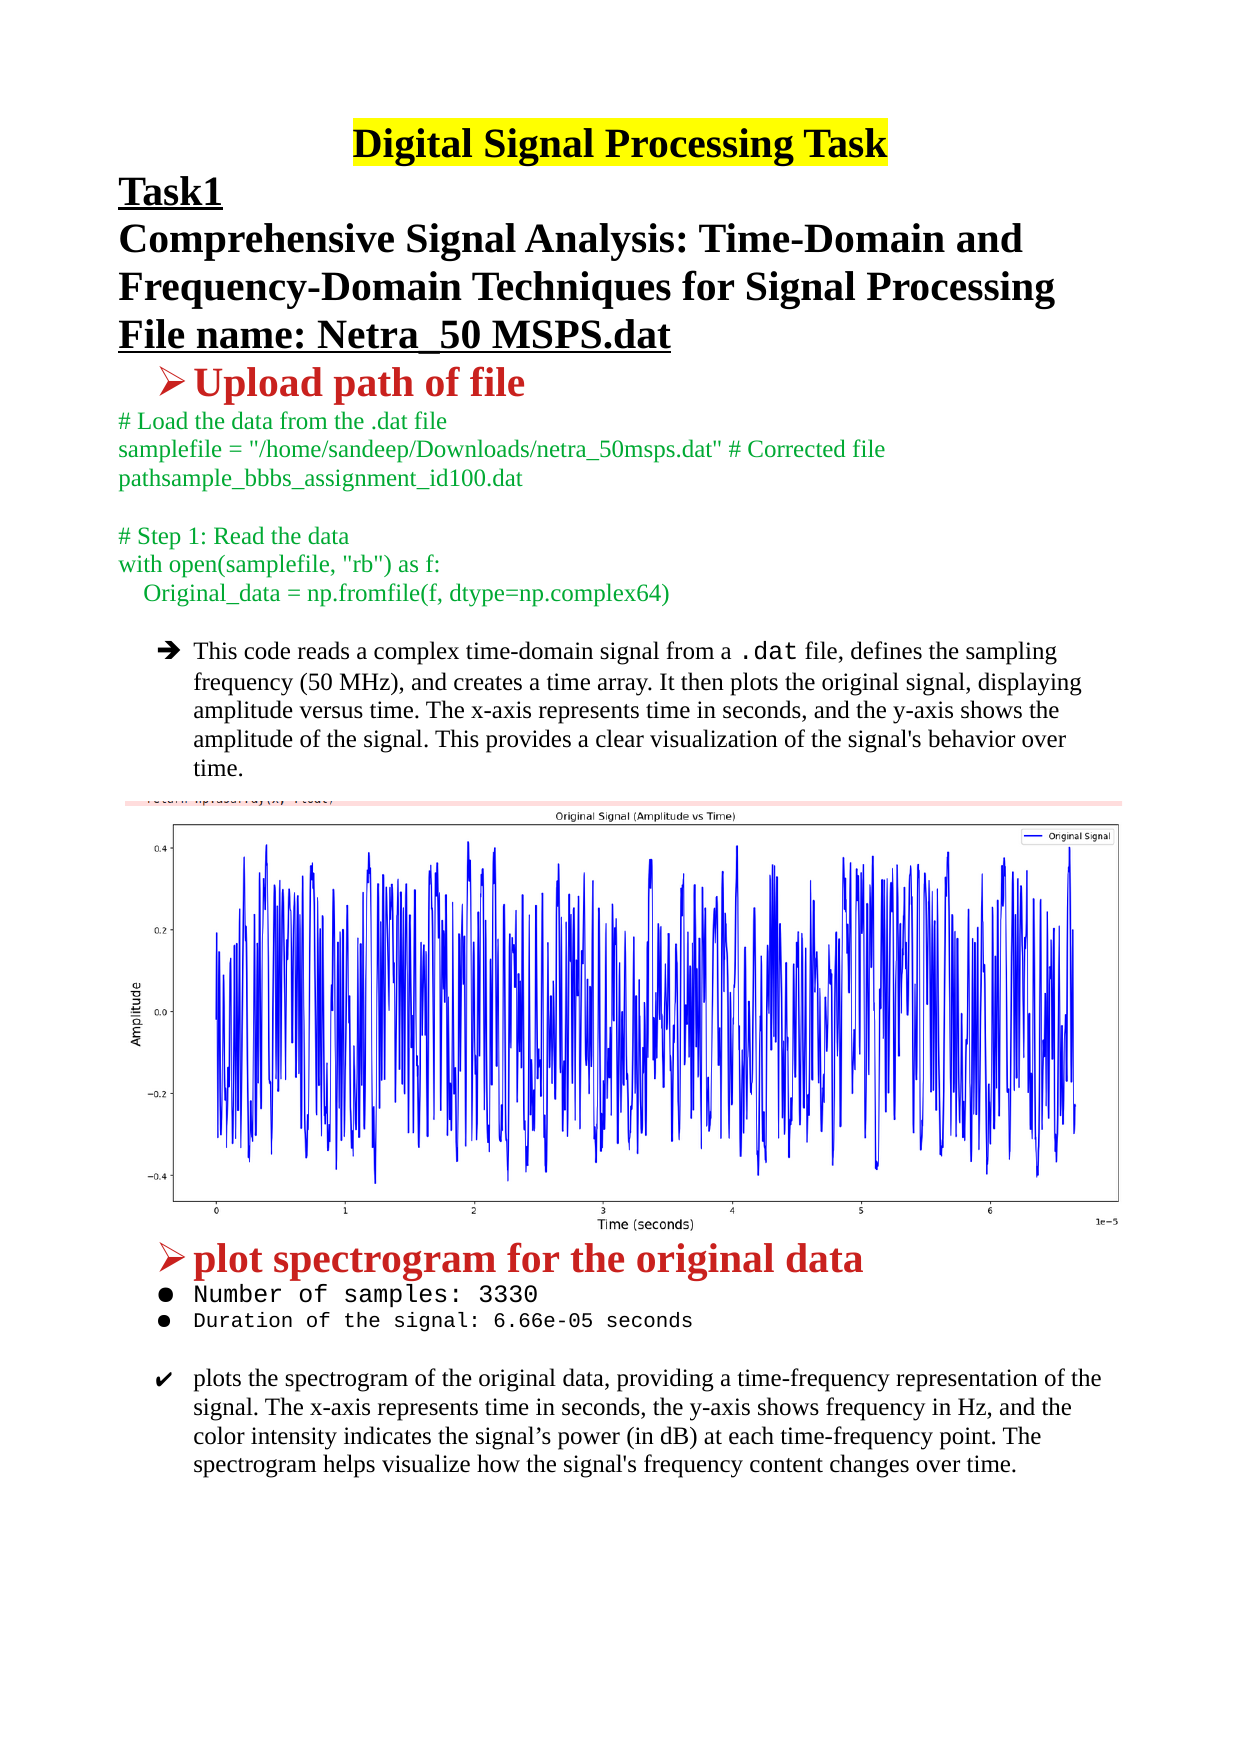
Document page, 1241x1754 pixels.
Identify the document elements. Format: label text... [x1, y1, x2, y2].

text Task1 [118, 166, 1122, 214]
picture [118, 801, 1123, 1234]
list plot spectrogram for the original data [156, 1234, 1122, 1282]
text File name: Netra_50 MSPS.dat [118, 310, 1122, 358]
text with open(samplefile, "rb") as f: [118, 549, 1122, 578]
list Upload path of file [156, 358, 1122, 406]
text Digital Signal Processing Task [118, 118, 1122, 166]
list Number of samples: 3330 [156, 1282, 1122, 1310]
text samplefile = "/home/sandeep/Downloads/netra_50msps.dat" # Corrected file pathsample_bbbs_assignment_id100.dat [118, 434, 1122, 492]
list [156, 782, 1122, 801]
text # Step 1: Read the data [118, 521, 1122, 549]
list plots the spectrogram of the original data, providing a time-frequency representation of the signal. The x-axis represents time in seconds, the y-axis shows frequency in Hz, and the color intensity indicates the signal’s power (in dB) at each time-frequency point. The spectrogram helps visualize how the signal's frequency content changes over time. [156, 1363, 1122, 1478]
list Duration of the signal: 6.66e-05 seconds [156, 1310, 1122, 1334]
text # Load the data from the .dat file [118, 406, 1122, 434]
list This code reads a complex time-domain signal from a .dat file, defines the sampling frequency (50 MHz), and creates a time array. It then plots the original signal, displaying amplitude versus time. The x-axis represents time in seconds, and the y-axis shows the amplitude of the signal. This provides a clear visualization of the signal's behavior over time. [156, 636, 1122, 782]
text Original_data = np.fromfile(f, dtype=np.complex64) [118, 578, 1122, 607]
text Comprehensive Signal Analysis: Time-Domain and Frequency-Domain Techniques for Signal Processing [118, 214, 1122, 310]
